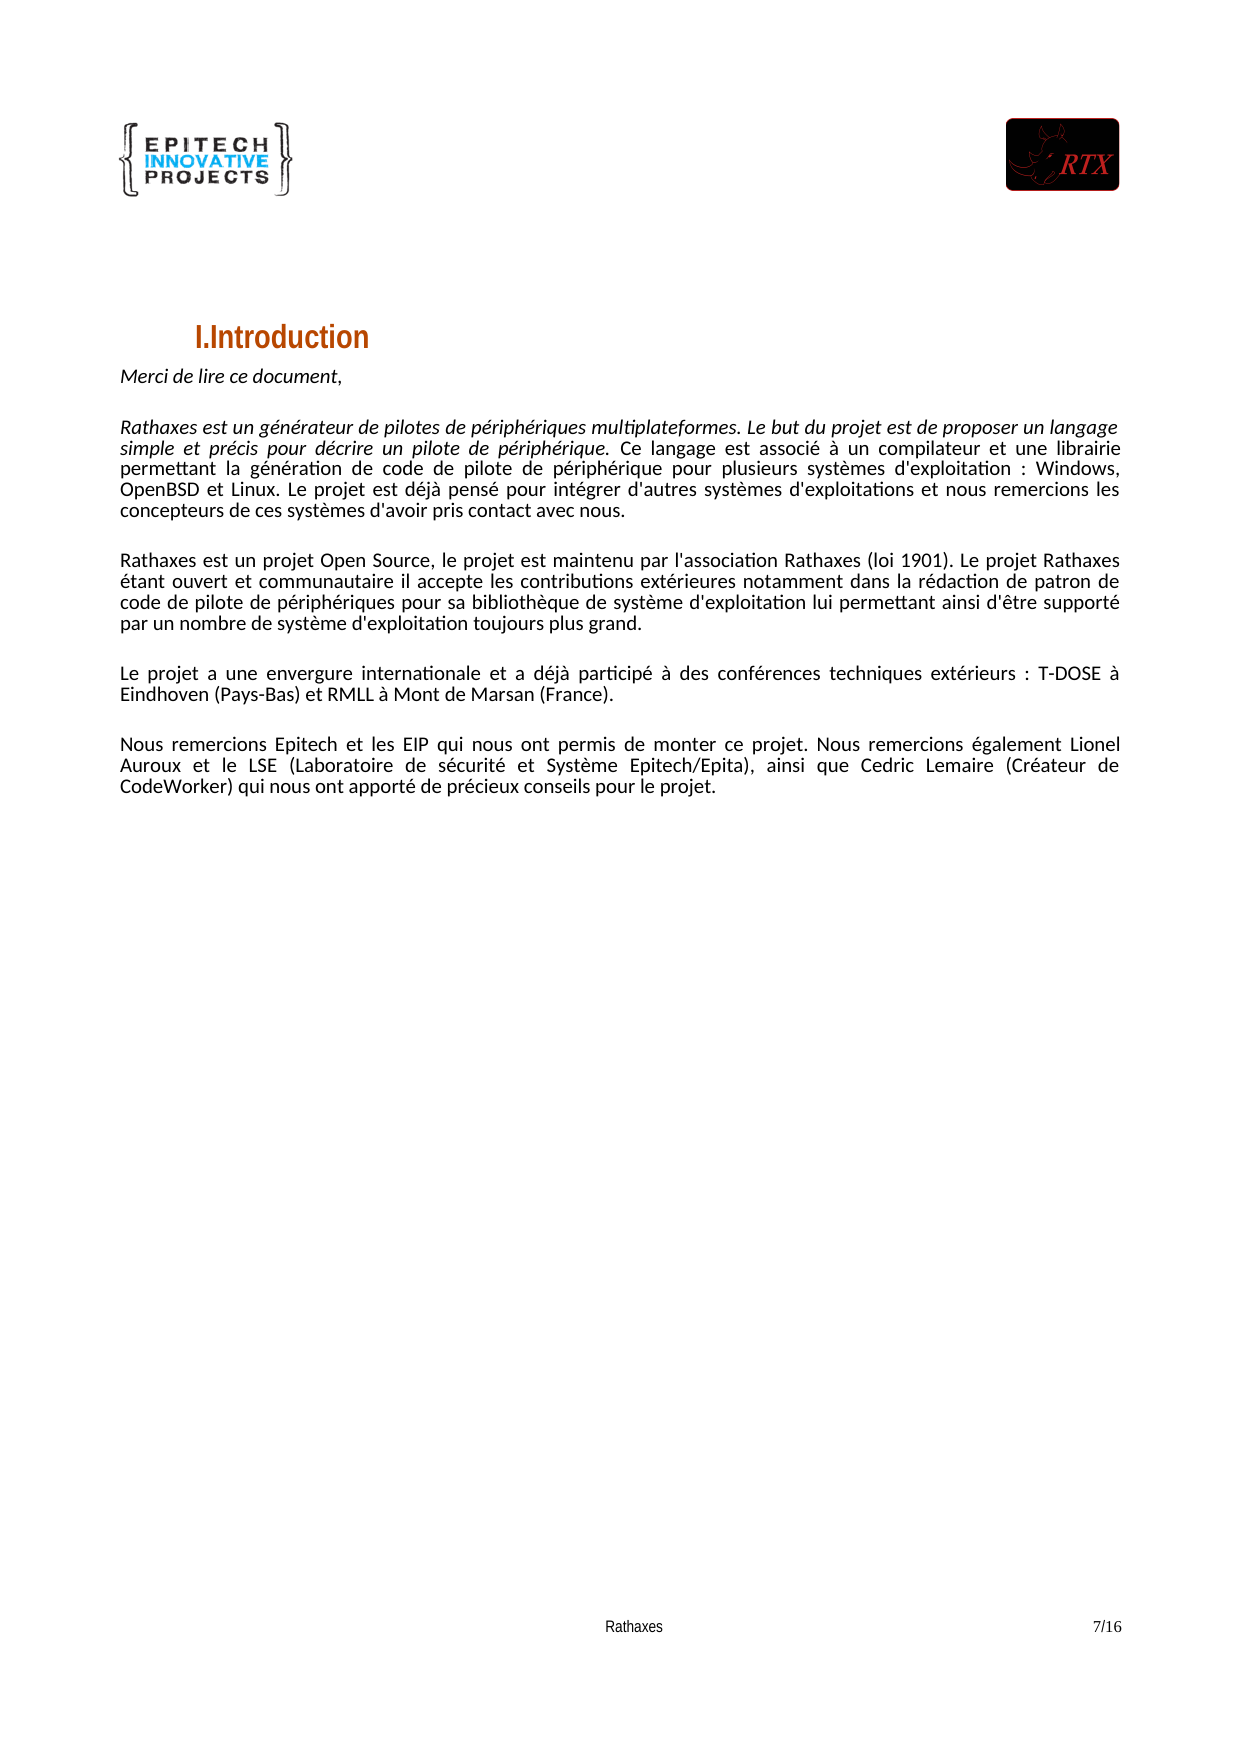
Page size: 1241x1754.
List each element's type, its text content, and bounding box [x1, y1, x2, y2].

text Rathaxes est un générateur de pilotes de périphériques multiplateformes. Le but du projet est de proposer un langage simple et précis pour décrire un pilote de périphérique. Ce langage est associé à un compilateur et une librairie permettant la génération de code de pilote de périphérique pour plusieurs systèmes d'exploitation : Windows, OpenBSD et Linux. Le projet est déjà pensé pour intégrer d'autres systèmes d'exploitations et nous remercions les concepteurs de ces systèmes d'avoir pris contact avec nous. [120, 418, 1122, 523]
subtitle Introduction [120, 317, 1122, 356]
text Rathaxes est un projet Open Source, le projet est maintenu par l'association Rathaxes (loi 1901). Le projet Rathaxes étant ouvert et communautaire il accepte les contributions extérieures notamment dans la rédaction de patron de code de pilote de périphériques pour sa bibliothèque de système d'exploitation lui permettant ainsi d'être supporté par un nombre de système d'exploitation toujours plus grand. [120, 552, 1122, 635]
picture [1006, 118, 1120, 191]
picture [117, 118, 295, 198]
text Nous remercions Epitech et les EIP qui nous ont permis de monter ce projet. Nous remercions également Lionel Auroux et le LSE (Laboratoire de sécurité et Système Epitech/Epita), ainsi que Cedric Lemaire (Créateur de CodeWorker) qui nous ont apporté de précieux conseils pour le projet. [120, 736, 1122, 798]
text Merci de lire ce document, [120, 368, 1122, 389]
text Le projet a une envergure internationale et a déjà participé à des conférences techniques extérieurs : T-DOSE à Eindhoven (Pays-Bas) et RMLL à Mont de Marsan (France). [120, 665, 1122, 707]
